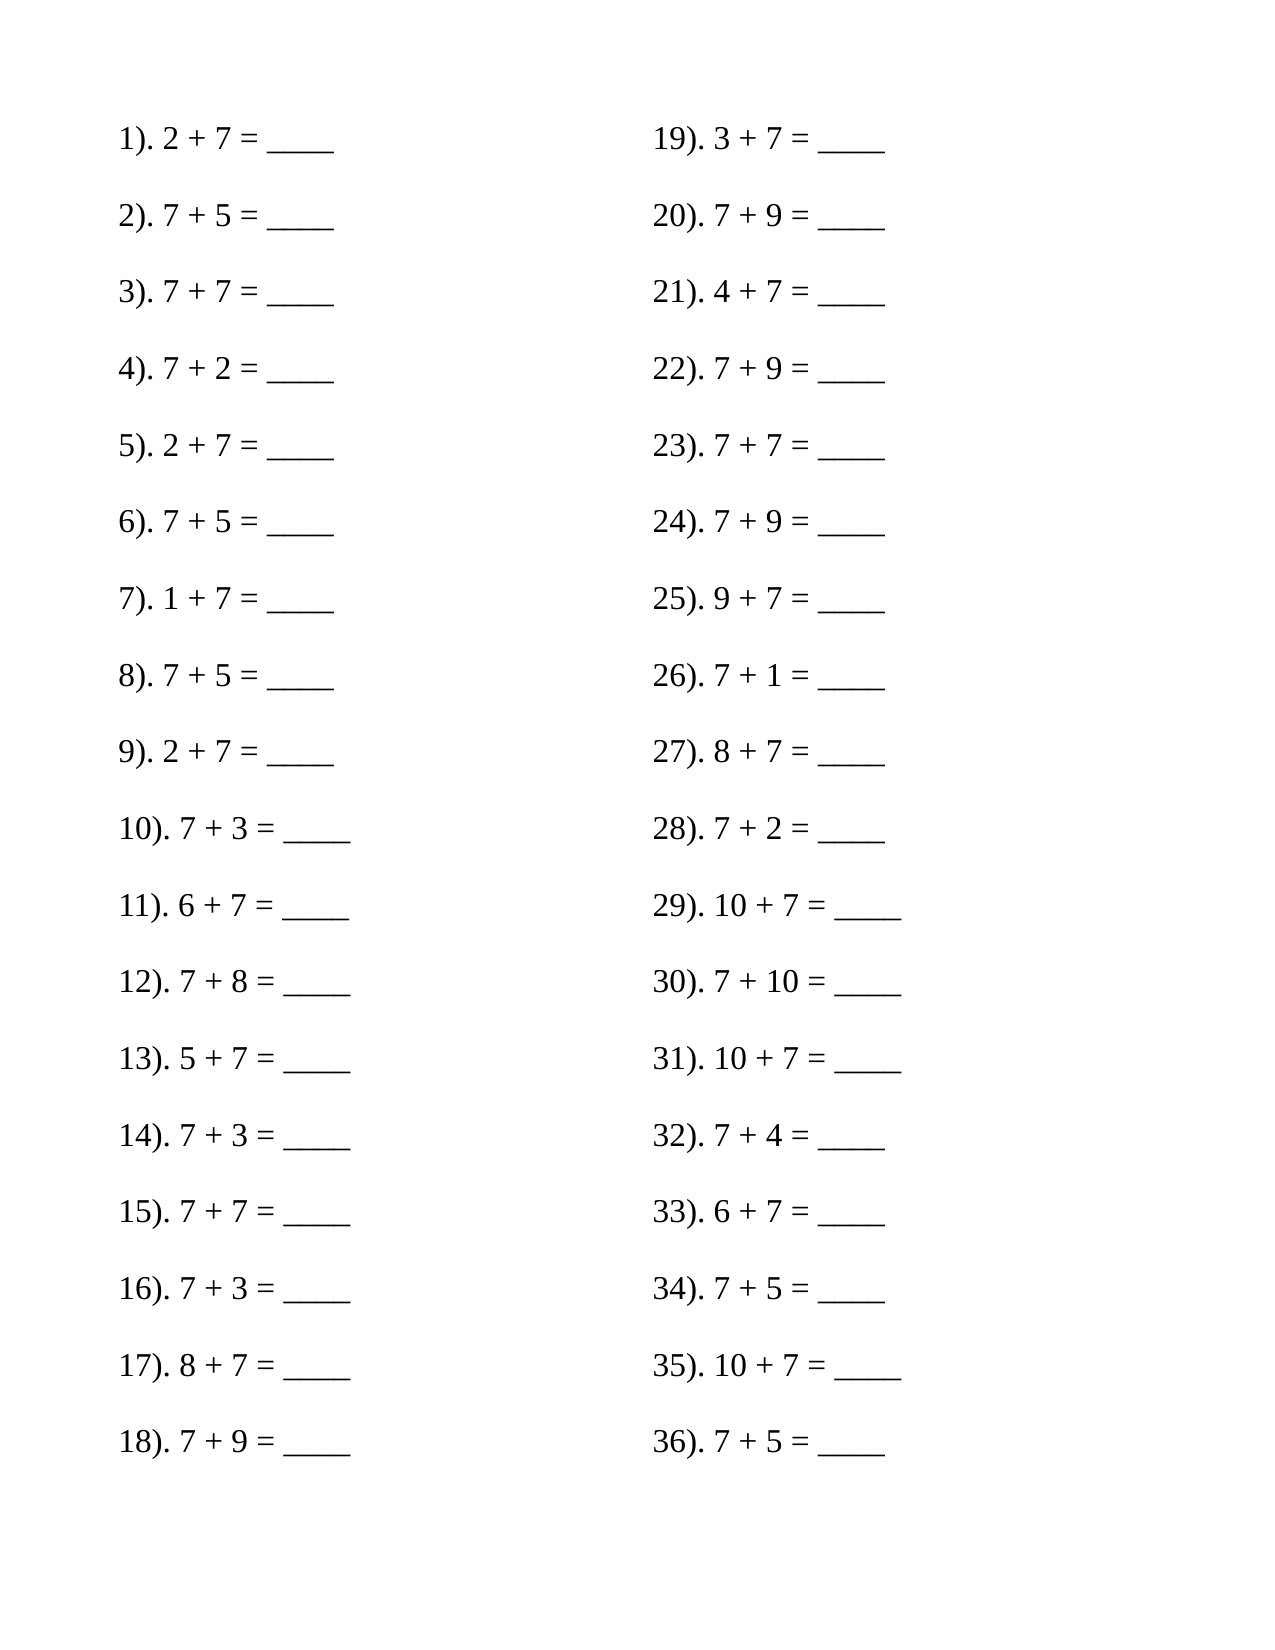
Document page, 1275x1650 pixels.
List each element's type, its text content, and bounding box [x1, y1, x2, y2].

text 14). 7 + 3 = ____ [118, 1115, 622, 1153]
text 18). 7 + 9 = ____ [118, 1421, 622, 1460]
text 24). 7 + 9 = ____ [652, 501, 1157, 540]
text 3). 7 + 7 = ____ [118, 271, 622, 310]
text 10). 7 + 3 = ____ [118, 808, 622, 846]
text 6). 7 + 5 = ____ [118, 501, 622, 540]
text 5). 2 + 7 = ____ [118, 425, 622, 463]
text 12). 7 + 8 = ____ [118, 961, 622, 1000]
text 7). 1 + 7 = ____ [118, 578, 622, 616]
text 35). 10 + 7 = ____ [652, 1345, 1157, 1383]
text 34). 7 + 5 = ____ [652, 1268, 1157, 1306]
text 21). 4 + 7 = ____ [652, 271, 1157, 310]
text 9). 2 + 7 = ____ [118, 731, 622, 770]
text 29). 10 + 7 = ____ [652, 885, 1157, 923]
text 25). 9 + 7 = ____ [652, 578, 1157, 616]
text 31). 10 + 7 = ____ [652, 1038, 1157, 1076]
text 15). 7 + 7 = ____ [118, 1191, 622, 1230]
text 20). 7 + 9 = ____ [652, 195, 1157, 233]
text 4). 7 + 2 = ____ [118, 348, 622, 386]
text 32). 7 + 4 = ____ [652, 1115, 1157, 1153]
text 19). 3 + 7 = ____ [652, 118, 1157, 156]
text 13). 5 + 7 = ____ [118, 1038, 622, 1076]
text 8). 7 + 5 = ____ [118, 655, 622, 693]
text 23). 7 + 7 = ____ [652, 425, 1157, 463]
text 16). 7 + 3 = ____ [118, 1268, 622, 1306]
text 2). 7 + 5 = ____ [118, 195, 622, 233]
text 27). 8 + 7 = ____ [652, 731, 1157, 770]
text 26). 7 + 1 = ____ [652, 655, 1157, 693]
text 30). 7 + 10 = ____ [652, 961, 1157, 1000]
text 28). 7 + 2 = ____ [652, 808, 1157, 846]
text 33). 6 + 7 = ____ [652, 1191, 1157, 1230]
text 1). 2 + 7 = ____ [118, 118, 622, 156]
text 11). 6 + 7 = ____ [118, 885, 622, 923]
text 22). 7 + 9 = ____ [652, 348, 1157, 386]
text 36). 7 + 5 = ____ [652, 1421, 1157, 1460]
text 17). 8 + 7 = ____ [118, 1345, 622, 1383]
